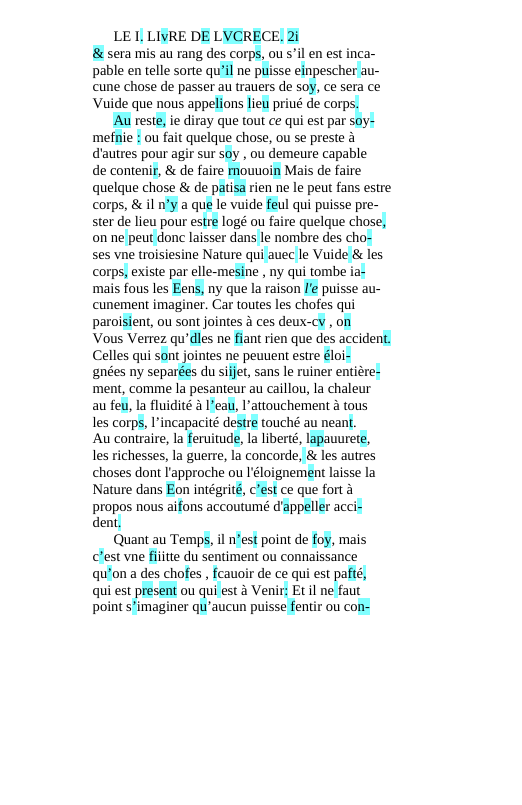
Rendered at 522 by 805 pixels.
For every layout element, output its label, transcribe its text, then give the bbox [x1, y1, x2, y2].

text Au reste, ie diray que tout ce qui est par soy- mefnie : ou fait quelque chose, ou se preste à d'autres pour agir sur soy , ou demeure capable de contenir, & de faire rnouuoin Mais de faire quelque chose & de patisa rien ne le peut fans estre corps, & il n’y a que le vuide feul qui puisse pre- ster de lieu pour estre logé ou faire quelque chose, on ne peut donc laisser dans le nombre des cho- ses vne troisiesine Nature qui auec le Vuide & les corps, existe par elle-mesine , ny qui tombe ia- mais fous les Eens, ny que la raison l'e puisse au- cunement imaginer. Car toutes les chofes qui paroisient, ou sont jointes à ces deux-cv , on Vous Verrez qu’dles ne fiant rien que des accident. Celles qui sont jointes ne peuuent estre éloi- gnées ny separées du siijet, sans le ruiner entière- ment, comme la pesanteur au caillou, la chaleur au feu, la fluidité à l’eau, l’attouchement à tous les corps, l’incapacité destre touché au neant. Au contraire, la feruitude, la liberté, lapauurete, les richesses, la guerre, la concorde, & les autres choses dont l'approche ou l'éloignement laisse la Nature dans Eon intégrité, c’est ce que fort à propos nous aifons accoutumé d'appeller acci- dent. [92, 112, 477, 531]
text Quant au Temps, il n’est point de foy, mais c’est vne fiiitte du sentiment ou connaissance qu’on a des chofes , fcauoir de ce qui est pafté, qui est present ou qui est à Venir: Et il ne faut point s’imaginer qu’aucun puisse fentir ou con- [92, 531, 477, 615]
text LE I. LIvRE DE LVCRECE. 2i & sera mis au rang des corps, ou s’il en est inca- pable en telle sorte qu’il ne puisse einpescher au- cune chose de passer au trauers de soy, ce sera ce Vuide que nous appelions lieu priué de corps. [92, 28, 477, 112]
